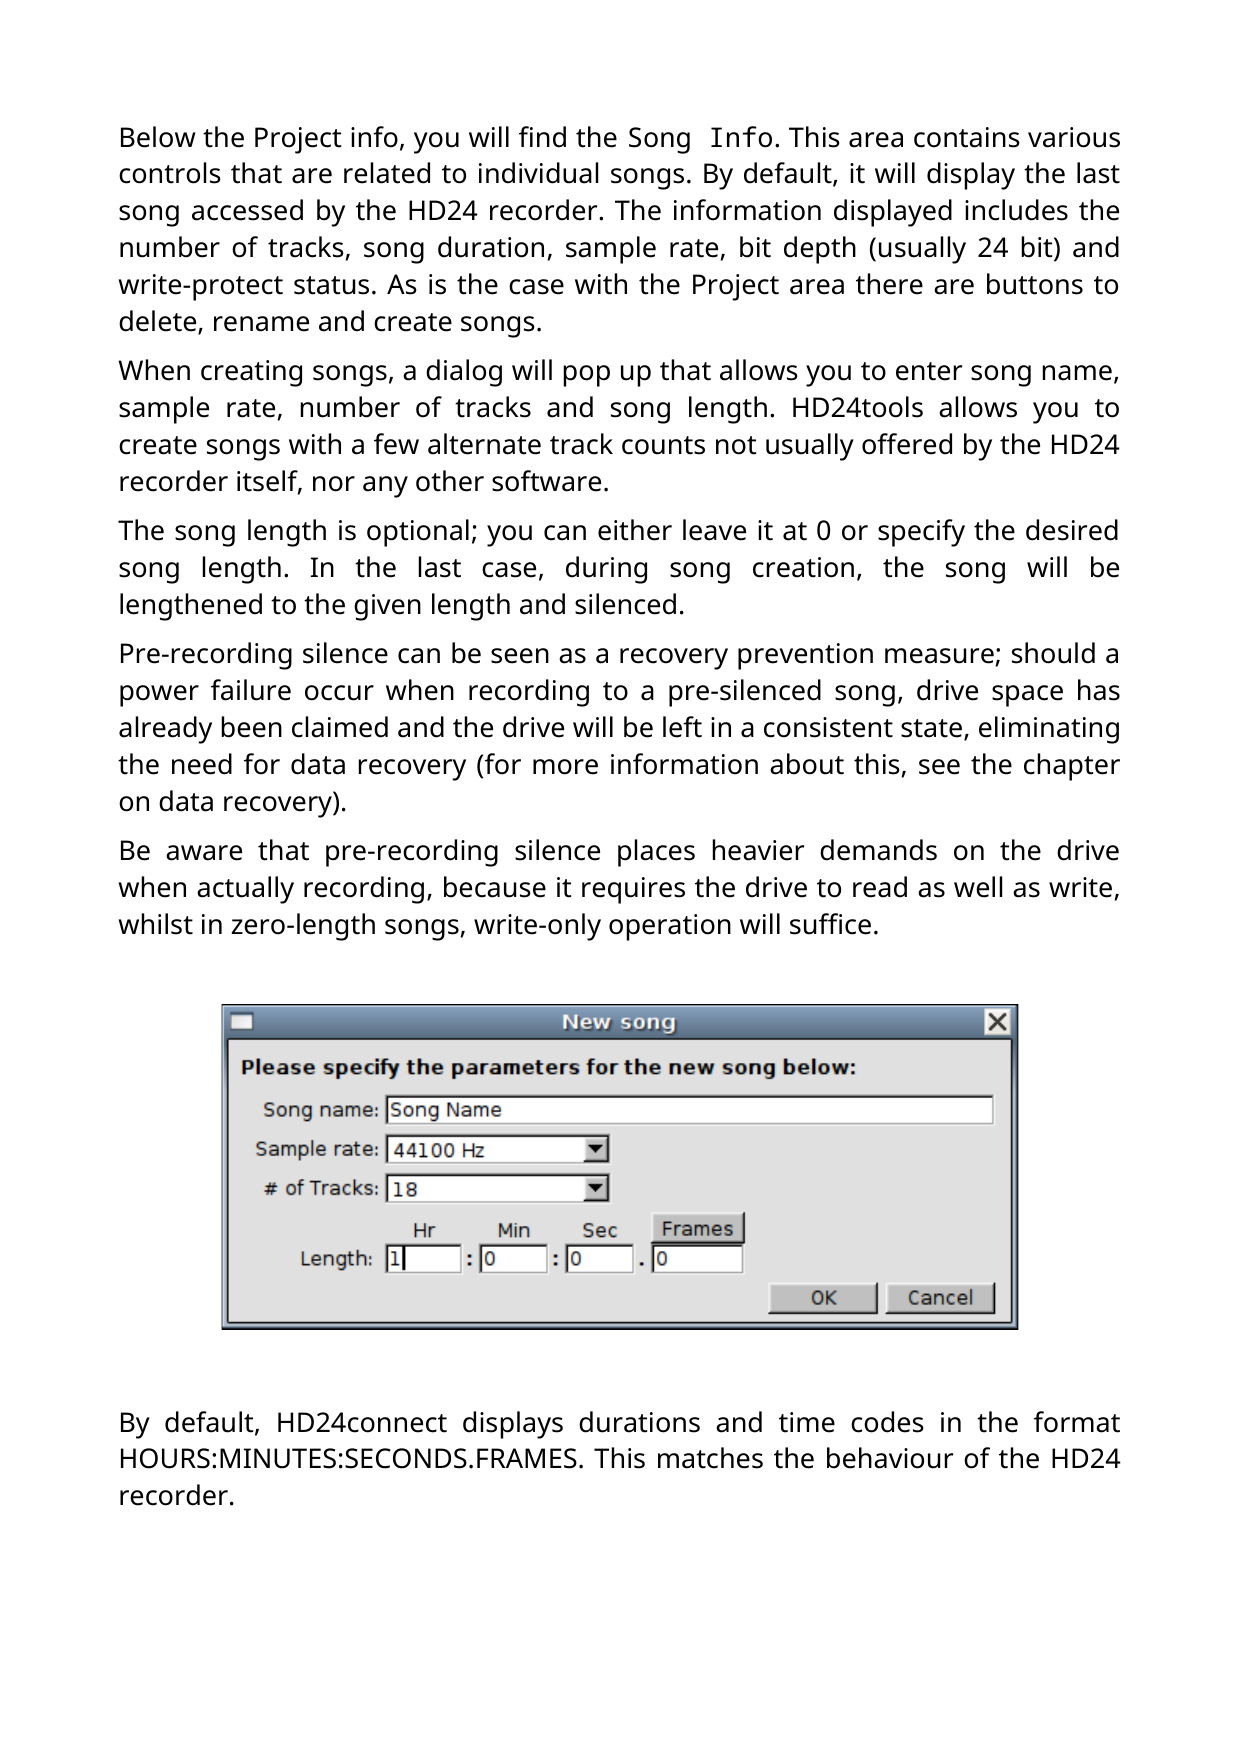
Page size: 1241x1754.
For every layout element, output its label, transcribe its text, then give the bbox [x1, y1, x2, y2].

text Pre-recording silence can be seen as a recovery prevention measure; should a power failure occur when recording to a pre-silenced song, drive space has already been claimed and the drive will be left in a consistent state, eliminating the need for data recovery (for more information about this, see the chapter on data recovery). [118, 635, 1122, 819]
text The song length is optional; you can either leave it at 0 or specify the desired song length. In the last case, during song creation, the song will be lengthened to the given length and silenced. [118, 512, 1122, 622]
text Below the Project info, you will find the Song Info. This area contains various controls that are related to individual songs. By default, it will display the last song accessed by the HD24 recorder. The information displayed includes the number of tracks, song duration, sample rate, bit depth (usually 24 bit) and write-protect status. As is the case with the Project area there are buttons to delete, rename and create songs. [118, 118, 1122, 339]
picture [221, 1004, 1019, 1330]
text Be aware that pre-recording silence places heavier demands on the drive when actually recording, because it requires the drive to read as well as write, whilst in zero-length songs, write-only operation will suffice. [118, 832, 1122, 942]
text When creating songs, a dialog will pop up that allows you to enter song name, sample rate, number of tracks and song length. HD24tools allows you to create songs with a few alternate track counts not usually offered by the HD24 recorder itself, nor any other software. [118, 352, 1122, 499]
text By default, HD24connect displays durations and time codes in the format HOURS:MINUTES:SECONDS.FRAMES. This matches the behaviour of the HD24 recorder. [118, 1004, 1122, 1514]
